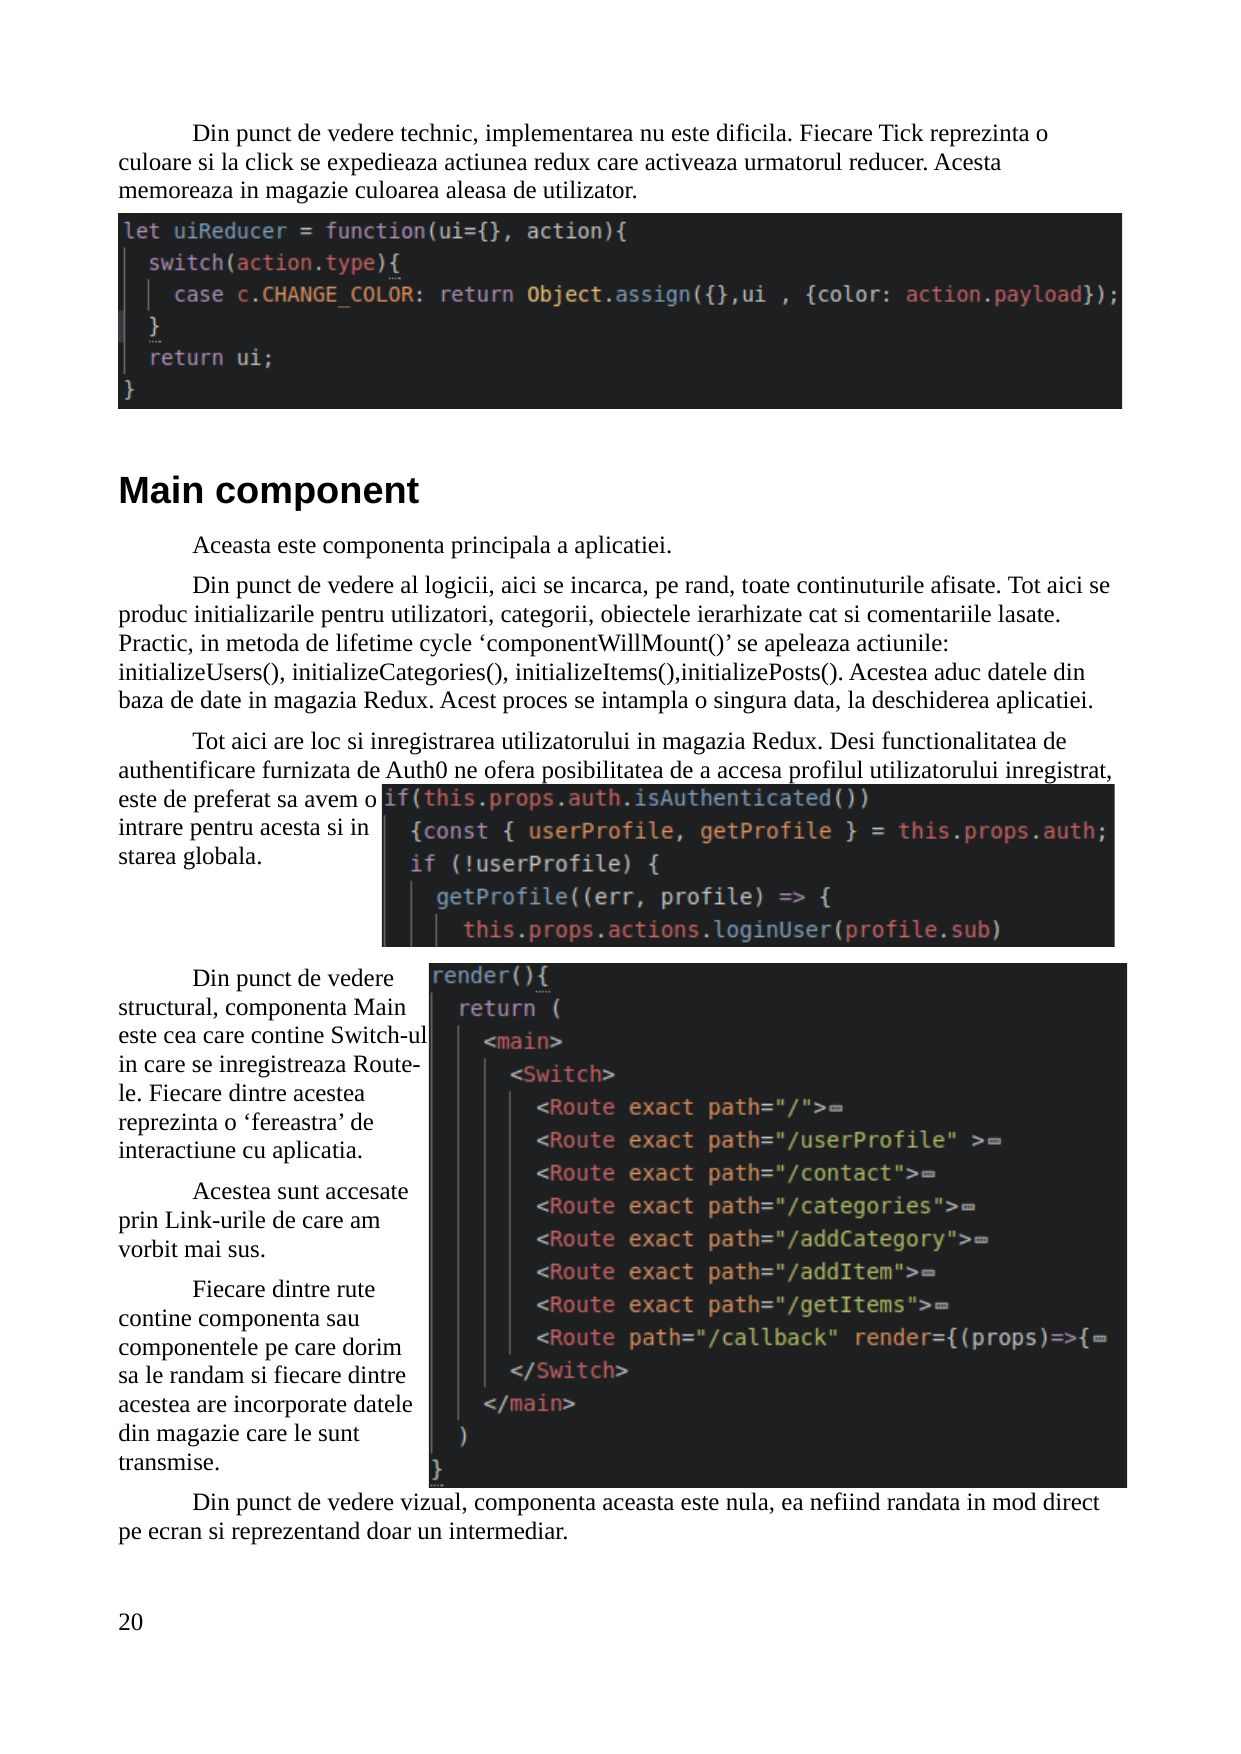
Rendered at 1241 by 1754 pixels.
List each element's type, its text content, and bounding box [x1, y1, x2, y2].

text Din punct de vedere al logicii, aici se incarca, pe rand, toate continuturile afisate. Tot aici se produc initializarile pentru utilizatori, categorii, obiectele ierarhizate cat si comentariile lasate. Practic, in metoda de lifetime cycle ‘componentWillMount()’ se apeleaza actiunile: initializeUsers(), initializeCategories(), initializeItems(),initializePosts(). Acestea aduc datele din baza de date in magazia Redux. Acest proces se intampla o singura data, la deschiderea aplicatiei. [118, 571, 1122, 714]
text Aceasta este componenta principala a aplicatiei. [118, 530, 1122, 559]
text Din punct de vedere technic, implementarea nu este dificila. Fiecare Tick reprezinta o culoare si la click se expedieaza actiunea redux care activeaza urmatorul reducer. Acesta memoreaza in magazie culoarea aleasa de utilizator. [118, 118, 1122, 204]
text Din punct de vedere structural, componenta Main este cea care contine Switch-ul in care se inregistreaza Route-le. Fiecare dintre acestea reprezinta o ‘fereastra’ de interactiune cu aplicatia. [118, 963, 428, 1164]
text Din punct de vedere vizual, componenta aceasta este nula, ea nefiind randata in mod direct pe ecran si reprezentand doar un intermediar. [118, 1487, 1122, 1545]
text Tot aici are loc si inregistrarea utilizatorului in magazia Redux. Desi functionalitatea de authentificare furnizata de Auth0 ne ofera posibilitatea de a accesa profilul utilizatorului inregistrat, este de preferat sa avem o intrare pentru acesta si in starea globala. [118, 726, 1122, 870]
subtitle Main component [118, 468, 1122, 512]
picture [118, 213, 1123, 409]
text Fiecare dintre rute contine componenta sau componentele pe care dorim sa le randam si fiecare dintre acestea are incorporate datele din magazie care le sunt transmise. [118, 1274, 428, 1476]
picture [428, 963, 1128, 1488]
text Acestea sunt accesate prin Link-urile de care am vorbit mai sus. [118, 1176, 428, 1262]
picture [381, 784, 1115, 947]
